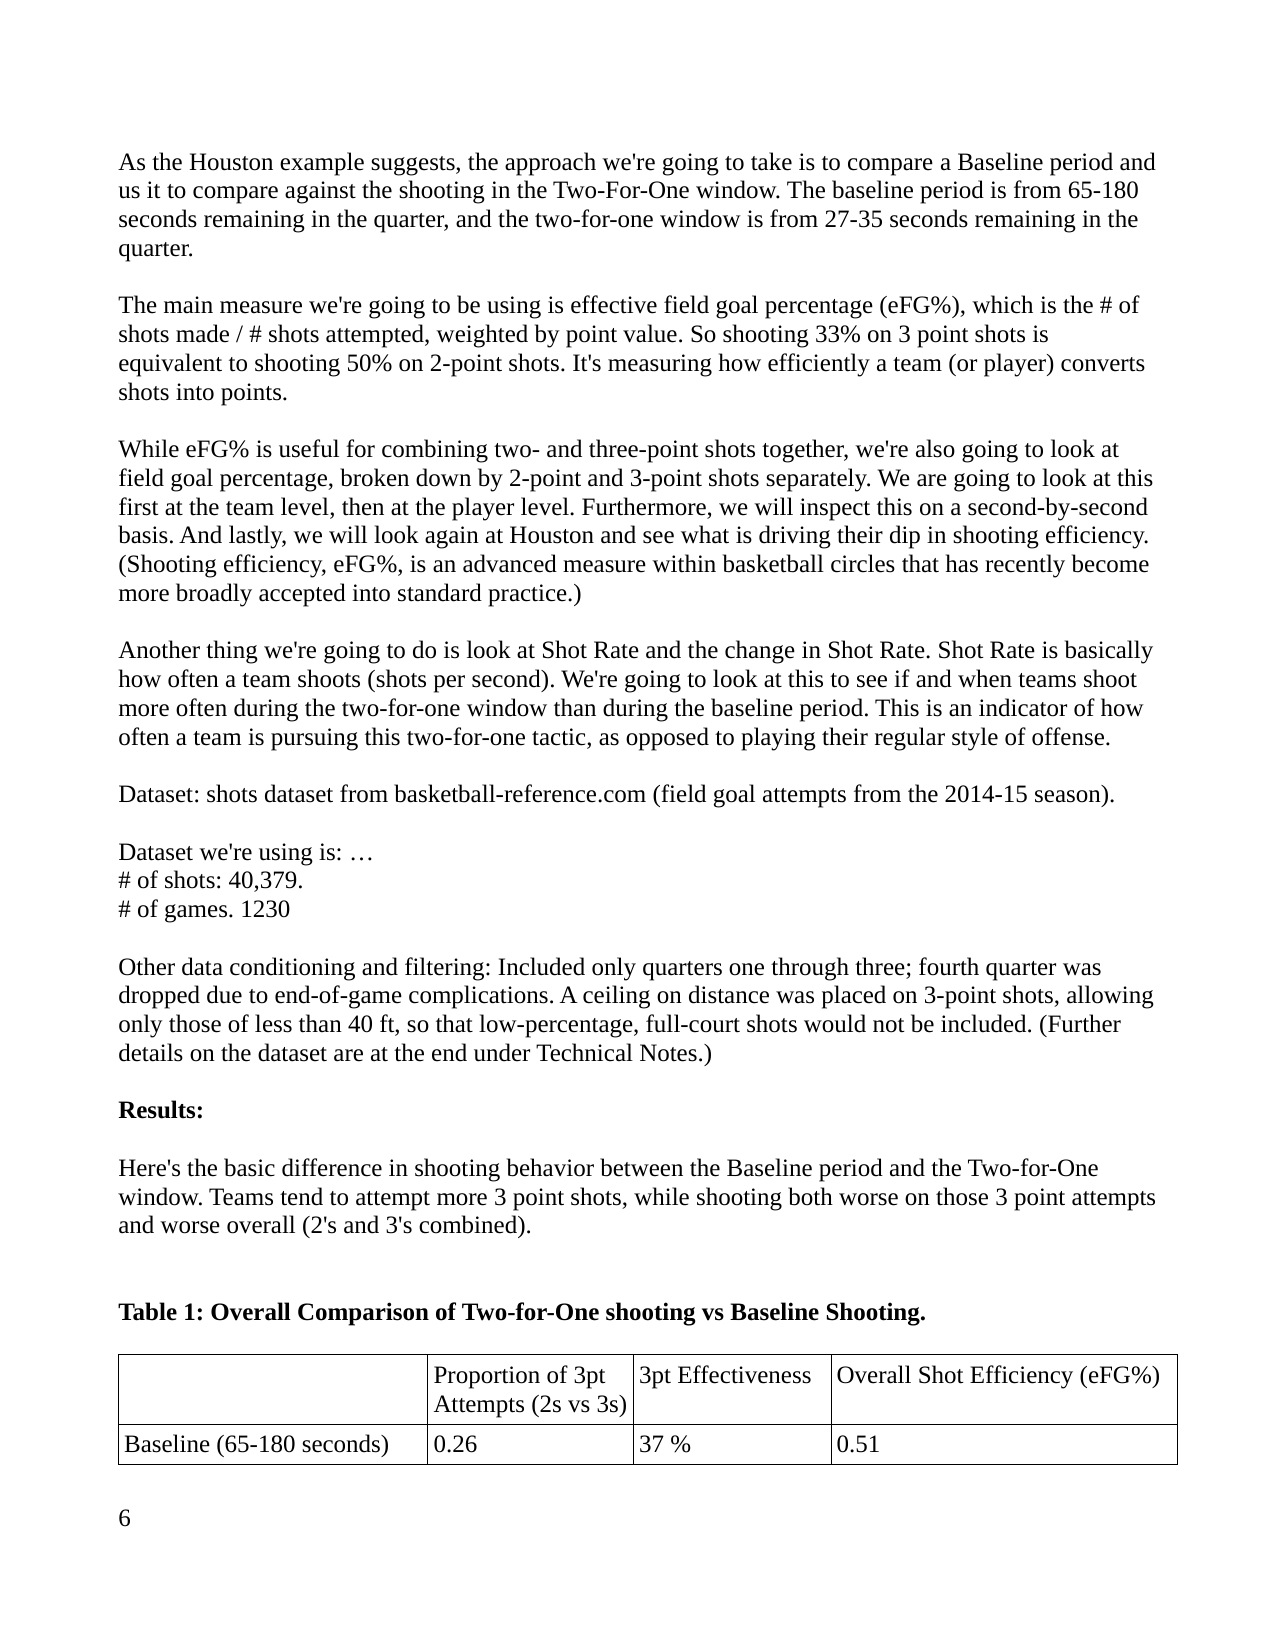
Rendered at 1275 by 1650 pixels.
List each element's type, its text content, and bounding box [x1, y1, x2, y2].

text Dataset: shots dataset from basketball-reference.com (field goal attempts from the 2014-15 season). [118, 779, 1157, 808]
table_cell 0.51 [832, 1425, 1177, 1464]
table_cell Baseline (65-180 seconds) [119, 1425, 427, 1464]
text # of games. 1230 [118, 894, 1157, 923]
table_header 3pt Effectiveness [634, 1355, 831, 1423]
text Results: [118, 1096, 1157, 1124]
text Table 1: Overall Comparison of Two-for-One shooting vs Baseline Shooting. [118, 1297, 1157, 1326]
table_cell 0.26 [428, 1425, 633, 1464]
text Another thing we're going to do is look at Shot Rate and the change in Shot Rate. Shot Rate is basically how often a team shoots (shots per second). We're going to look at this to see if and when teams shoot more often during the two-for-one window than during the baseline period. This is an indicator of how often a team is pursuing this two-for-one tactic, as opposed to playing their regular style of offense. [118, 636, 1157, 751]
text The main measure we're going to be using is effective field goal percentage (eFG%), which is the # of shots made / # shots attempted, weighted by point value. So shooting 33% on 3 point shots is equivalent to shooting 50% on 2-point shots. It's measuring how efficiently a team (or player) converts shots into points. [118, 291, 1157, 406]
table_header Proportion of 3pt Attempts (2s vs 3s) [428, 1355, 633, 1423]
text While eFG% is useful for combining two- and three-point shots together, we're also going to look at field goal percentage, broken down by 2-point and 3-point shots separately. We are going to look at this first at the team level, then at the player level. Furthermore, we will inspect this on a second-by-second basis. And lastly, we will look again at Houston and see what is driving their dip in shooting efficiency. (Shooting efficiency, eFG%, is an advanced measure within basketball circles that has recently become more broadly accepted into standard practice.) [118, 434, 1157, 607]
text Here's the basic difference in shooting behavior between the Baseline period and the Two-for-One window. Teams tend to attempt more 3 point shots, while shooting both worse on those 3 point attempts and worse overall (2's and 3's combined). [118, 1153, 1157, 1239]
table_header [119, 1355, 427, 1423]
text # of shots: 40,379. [118, 866, 1157, 894]
text Other data conditioning and filtering: Included only quarters one through three; fourth quarter was dropped due to end-of-game complications. A ceiling on distance was placed on 3-point shots, allowing only those of less than 40 ft, so that low-percentage, full-court shots would not be included. (Further details on the dataset are at the end under Technical Notes.) [118, 952, 1157, 1067]
table_cell 37 % [634, 1425, 831, 1464]
text Dataset we're using is: … [118, 837, 1157, 866]
text As the Houston example suggests, the approach we're going to take is to compare a Baseline period and us it to compare against the shooting in the Two-For-One window. The baseline period is from 65-180 seconds remaining in the quarter, and the two-for-one window is from 27-35 seconds remaining in the quarter. [118, 147, 1157, 262]
table_header Overall Shot Efficiency (eFG%) [832, 1355, 1177, 1423]
